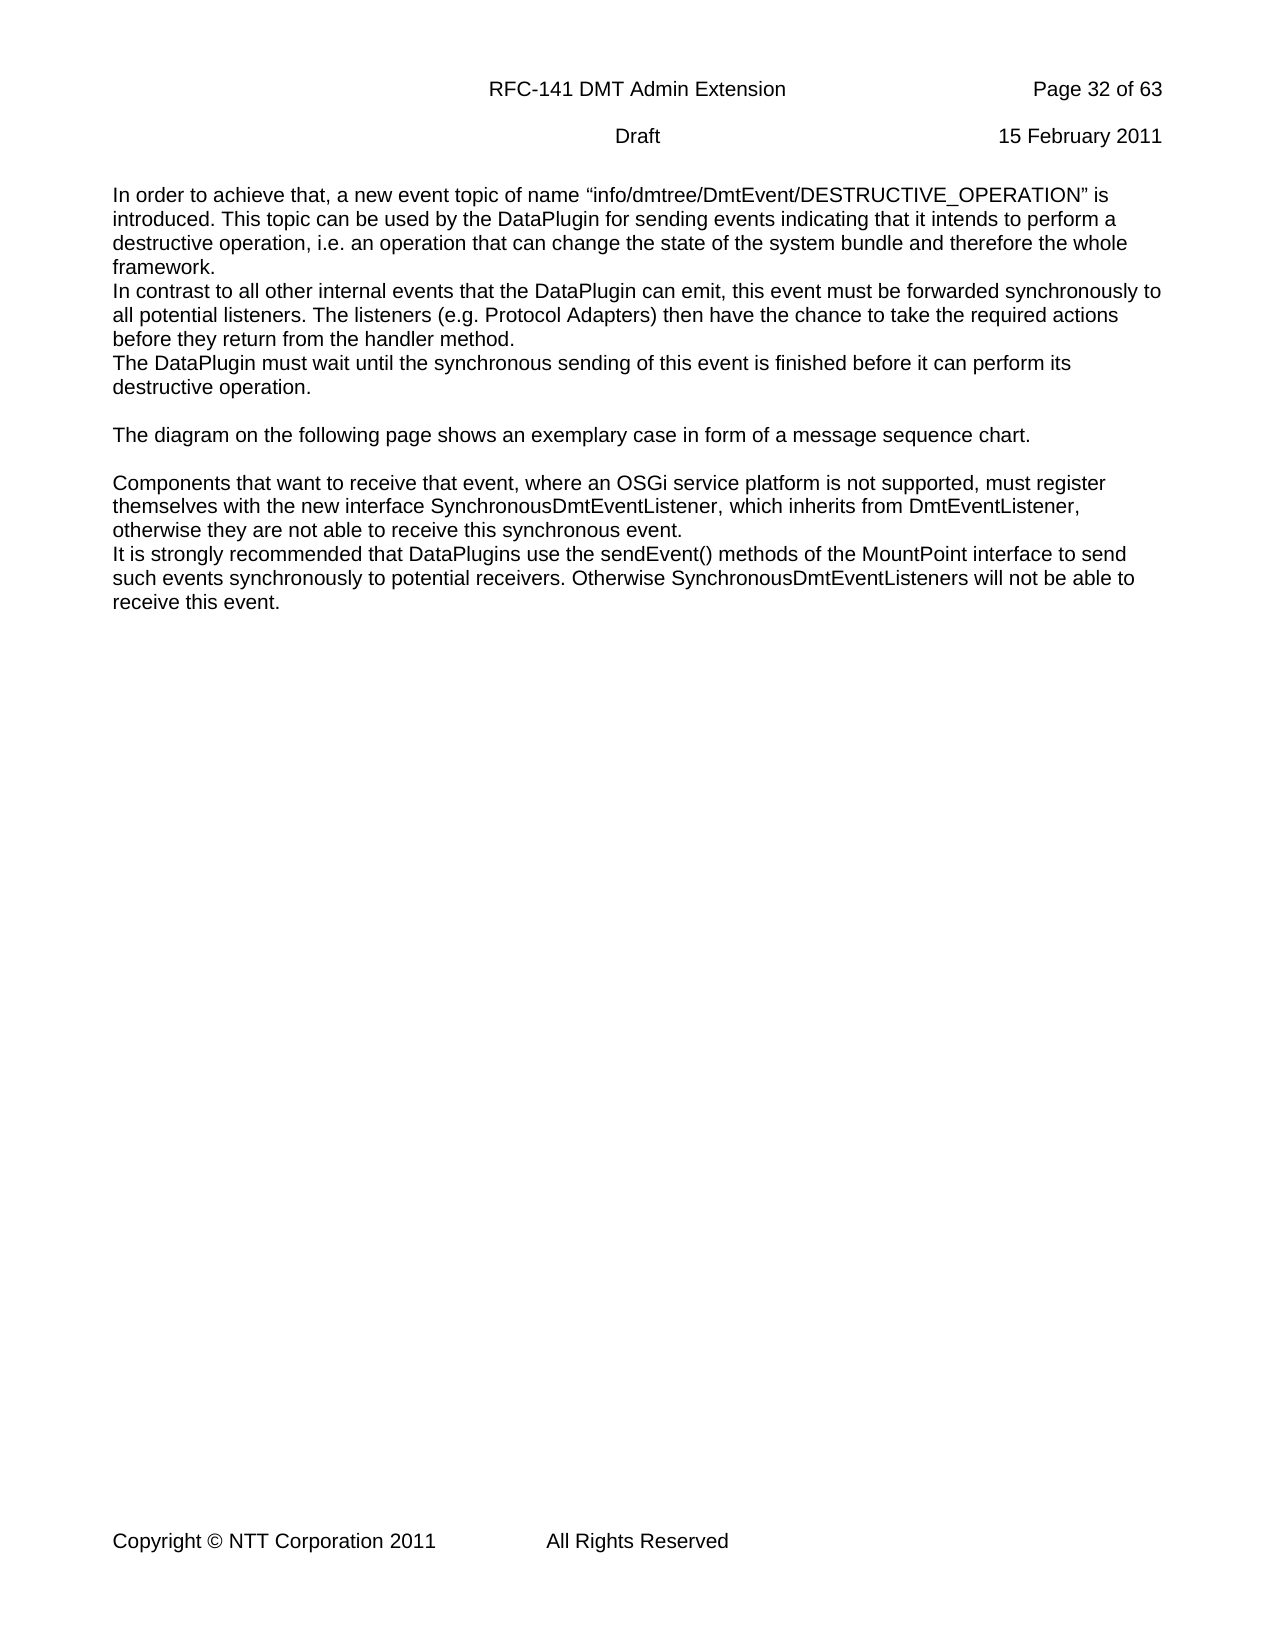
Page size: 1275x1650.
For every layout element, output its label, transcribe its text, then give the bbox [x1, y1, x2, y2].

text Components that want to receive that event, where an OSGi service platform is not supported, must register themselves with the new interface SynchronousDmtEventListener, which inherits from DmtEventListener, otherwise they are not able to receive this synchronous event. [112, 470, 1162, 542]
text In contrast to all other internal events that the DataPlugin can emit, this event must be forwarded synchronously to all potential listeners. The listeners (e.g. Protocol Adapters) then have the chance to take the required actions before they return from the handler method. [112, 279, 1162, 351]
text In order to achieve that, a new event topic of name “info/dmtree/DmtEvent/DESTRUCTIVE_OPERATION” is introduced. This topic can be used by the DataPlugin for sending events indicating that it intends to perform a destructive operation, i.e. an operation that can change the state of the system bundle and therefore the whole framework. [112, 183, 1162, 279]
text The DataPlugin must wait until the synchronous sending of this event is finished before it can perform its destructive operation. [112, 351, 1162, 398]
text It is strongly recommended that DataPlugins use the sendEvent() methods of the MountPoint interface to send such events synchronously to potential receivers. Otherwise SynchronousDmtEventListeners will not be able to receive this event. [112, 542, 1162, 614]
text The diagram on the following page shows an exemplary case in form of a message sequence chart. [112, 422, 1162, 446]
